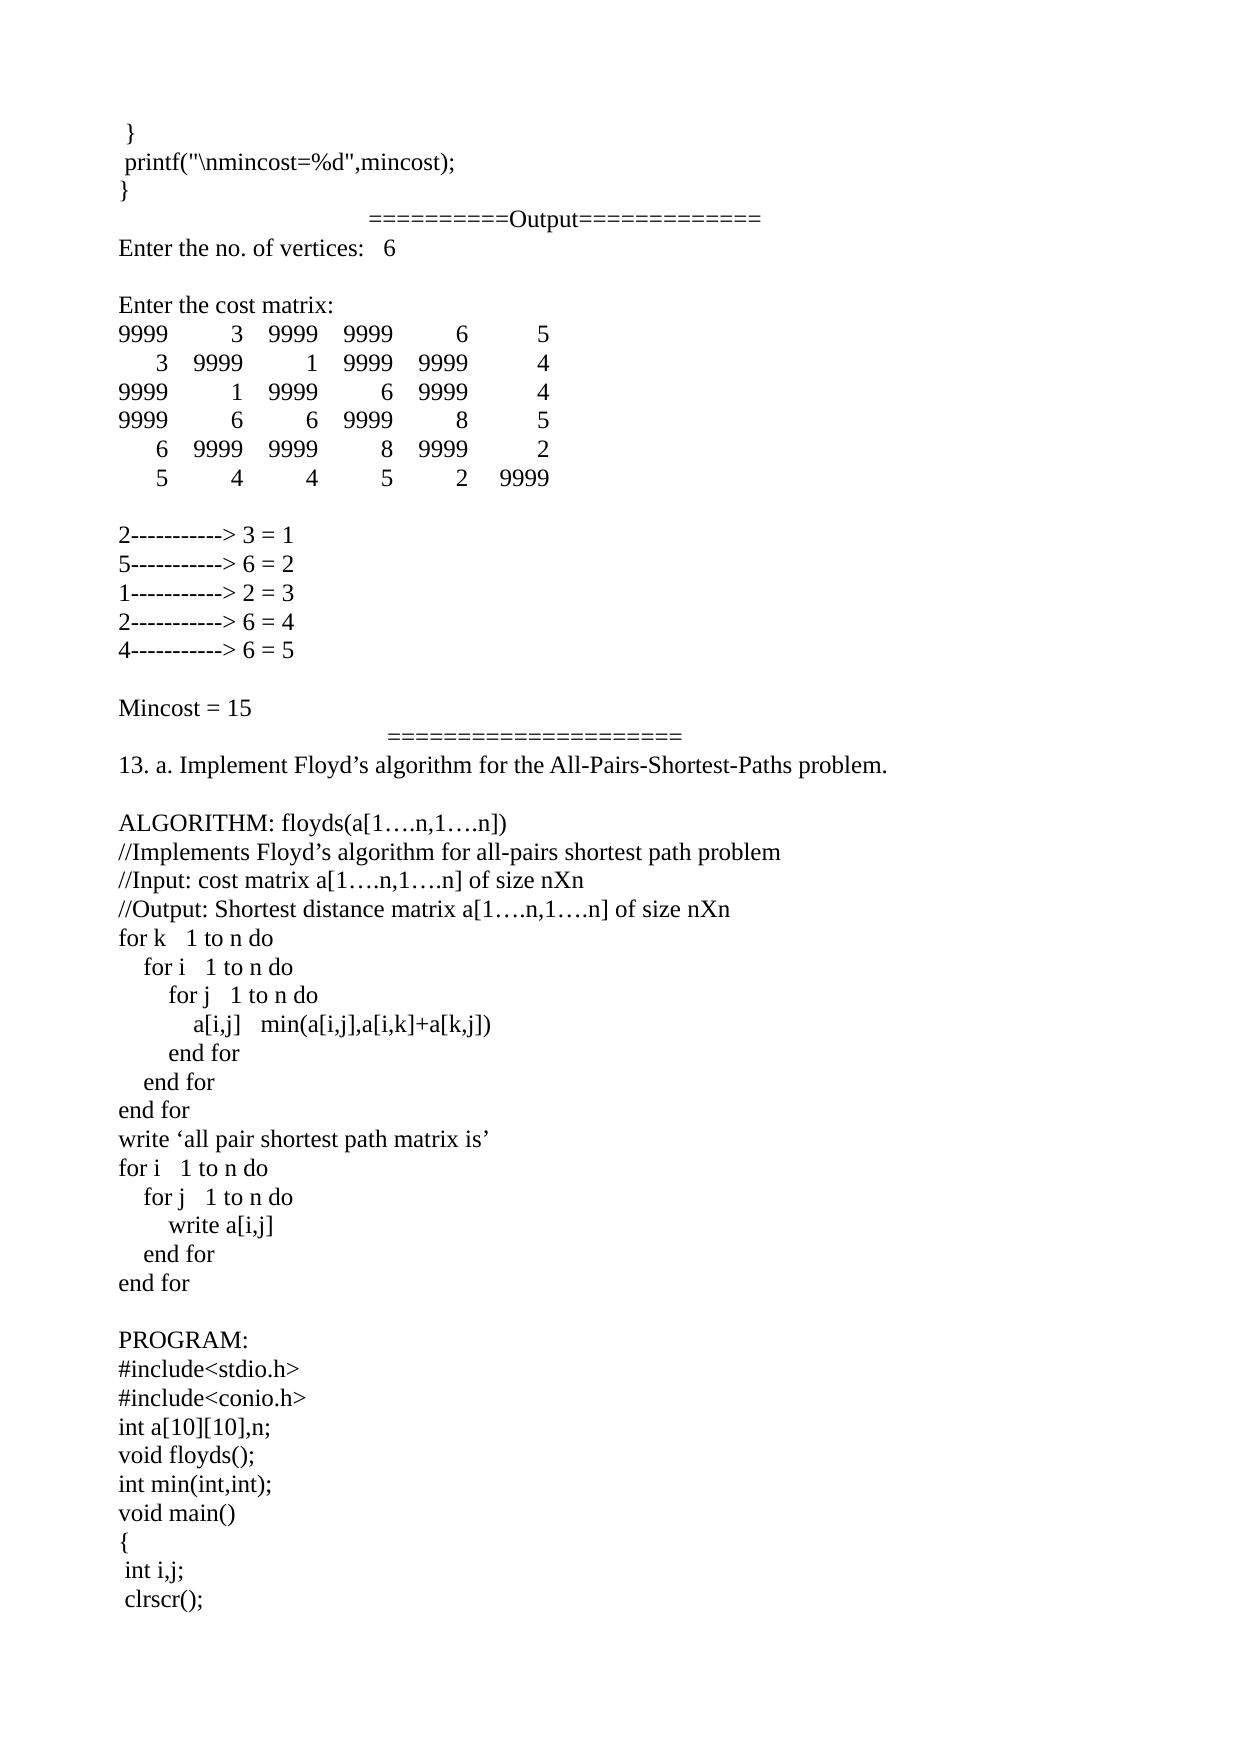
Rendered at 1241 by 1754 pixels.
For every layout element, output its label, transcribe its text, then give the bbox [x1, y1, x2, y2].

text int i,j; [118, 1556, 1122, 1584]
text #include<conio.h> [118, 1383, 1122, 1412]
text 9999 6 6 9999 8 5 [118, 406, 1122, 434]
text int min(int,int); [118, 1469, 1122, 1498]
text for j1 to n do [118, 981, 1122, 1009]
text ==========Output============= [118, 204, 1122, 233]
text for i1 to n do [118, 952, 1122, 981]
text 5 4 4 5 2 9999 [118, 463, 1122, 492]
text write a[i,j] [118, 1211, 1122, 1239]
text void floyds(); [118, 1441, 1122, 1469]
text 13. a. Implement Floyd’s algorithm for the All-Pairs-Shortest-Paths problem. [118, 751, 1122, 779]
text clrscr(); [118, 1584, 1122, 1613]
text Enter the no. of vertices: 6 [118, 233, 1122, 262]
text end for [118, 1268, 1122, 1297]
text ===================== [118, 722, 1122, 751]
text //Input: cost matrix a[1….n,1….n] of size nXn [118, 866, 1122, 894]
text end for [118, 1239, 1122, 1268]
text } [118, 176, 1122, 204]
text 6 9999 9999 8 9999 2 [118, 434, 1122, 463]
text end for [118, 1096, 1122, 1124]
text for j1 to n do [118, 1182, 1122, 1211]
text write ‘all pair shortest path matrix is’ [118, 1124, 1122, 1153]
text Enter the cost matrix: [118, 291, 1122, 319]
text 4-----------> 6 = 5 [118, 636, 1122, 664]
text ALGORITHM: floyds(a[1….n,1….n]) [118, 808, 1122, 837]
text int a[10][10],n; [118, 1412, 1122, 1441]
text 3 9999 1 9999 9999 4 [118, 348, 1122, 377]
text #include<stdio.h> [118, 1354, 1122, 1383]
text 9999 3 9999 9999 6 5 [118, 319, 1122, 348]
text void main() [118, 1498, 1122, 1527]
text 2-----------> 3 = 1 [118, 521, 1122, 549]
text printf("\nmincost=%d",mincost); [118, 147, 1122, 176]
text a[i,j]min(a[i,j],a[i,k]+a[k,j]) [118, 1009, 1122, 1038]
text PROGRAM: [118, 1326, 1122, 1354]
text } [118, 118, 1122, 147]
text Mincost = 15 [118, 693, 1122, 722]
text 5-----------> 6 = 2 [118, 549, 1122, 578]
text for i1 to n do [118, 1153, 1122, 1182]
text 9999 1 9999 6 9999 4 [118, 377, 1122, 406]
text //Implements Floyd’s algorithm for all-pairs shortest path problem [118, 837, 1122, 866]
text //Output: Shortest distance matrix a[1….n,1….n] of size nXn [118, 894, 1122, 923]
text for k1 to n do [118, 923, 1122, 952]
text end for [118, 1038, 1122, 1067]
text end for [118, 1067, 1122, 1096]
text 1-----------> 2 = 3 [118, 578, 1122, 607]
text { [118, 1527, 1122, 1556]
text 2-----------> 6 = 4 [118, 607, 1122, 636]
